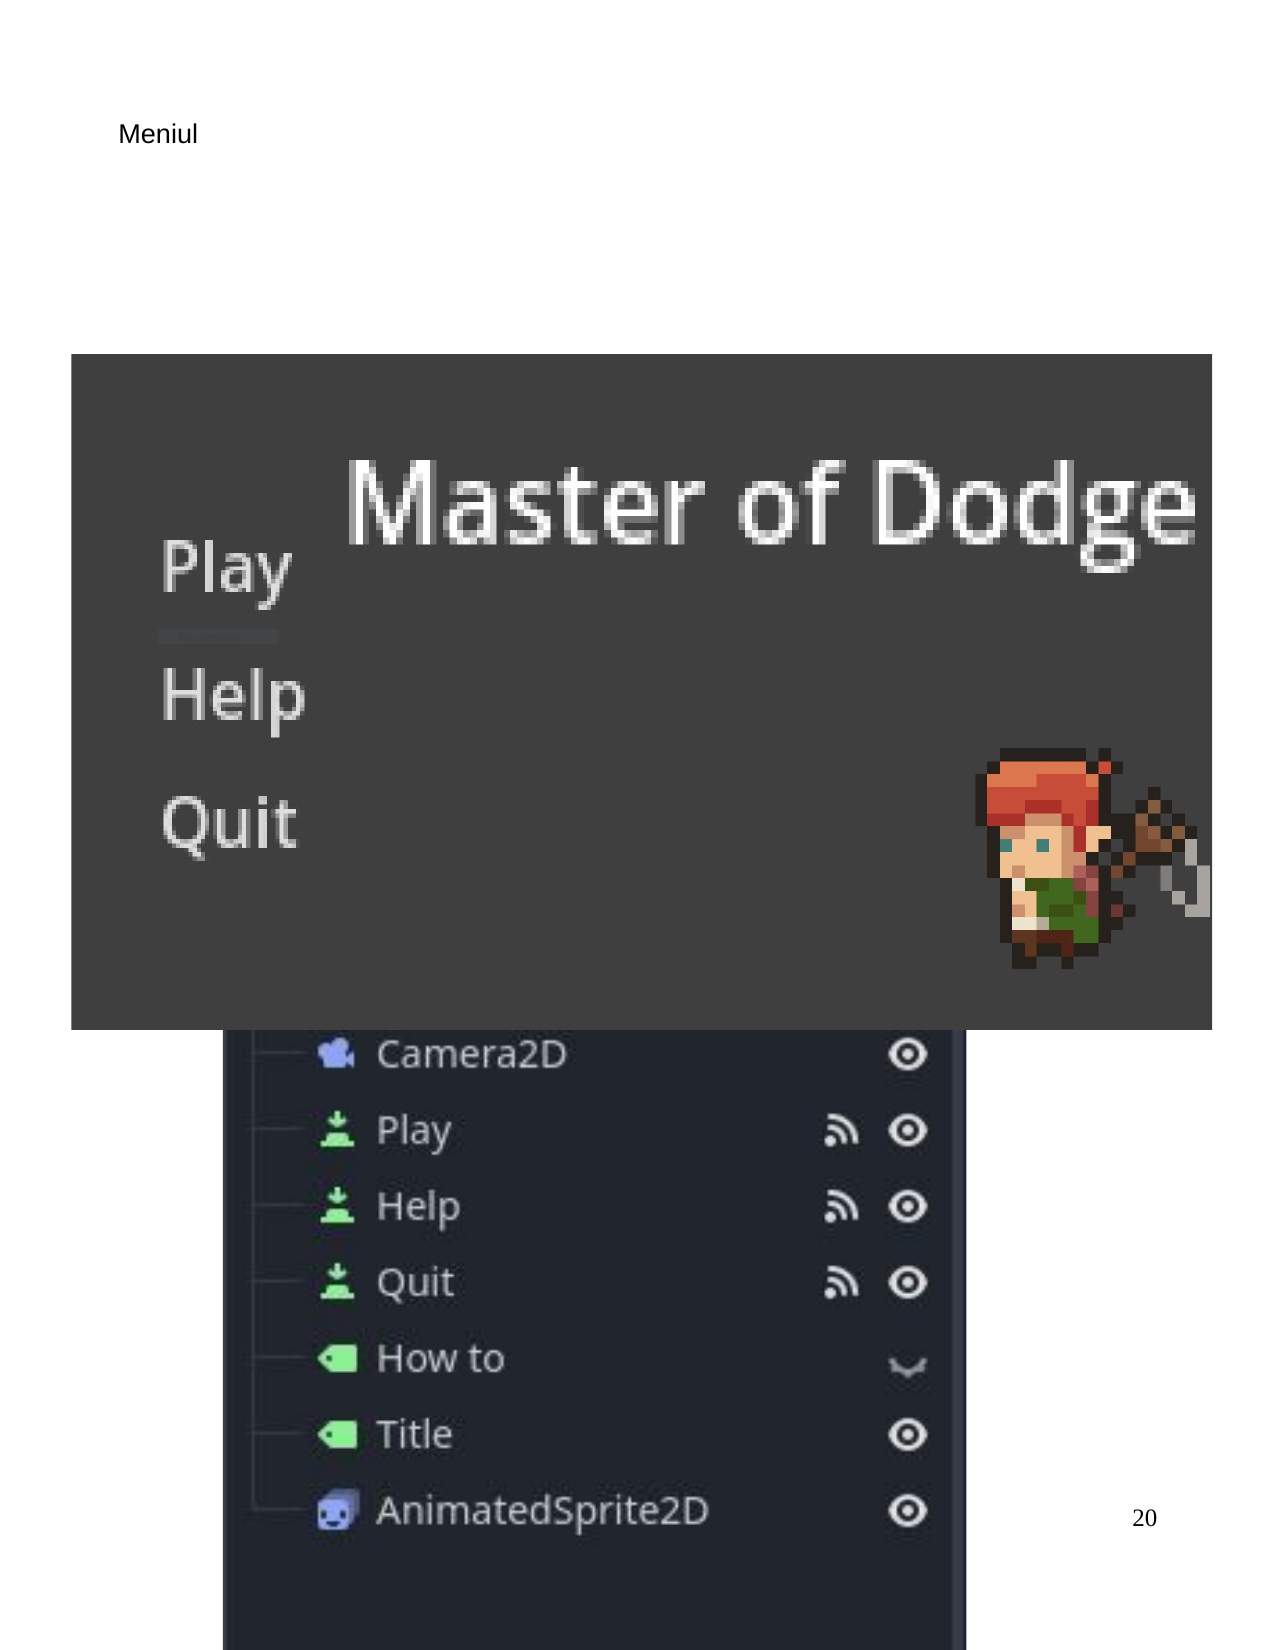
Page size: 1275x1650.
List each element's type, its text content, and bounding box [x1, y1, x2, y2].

text Meniul [118, 118, 1157, 149]
picture [71, 354, 1213, 1650]
